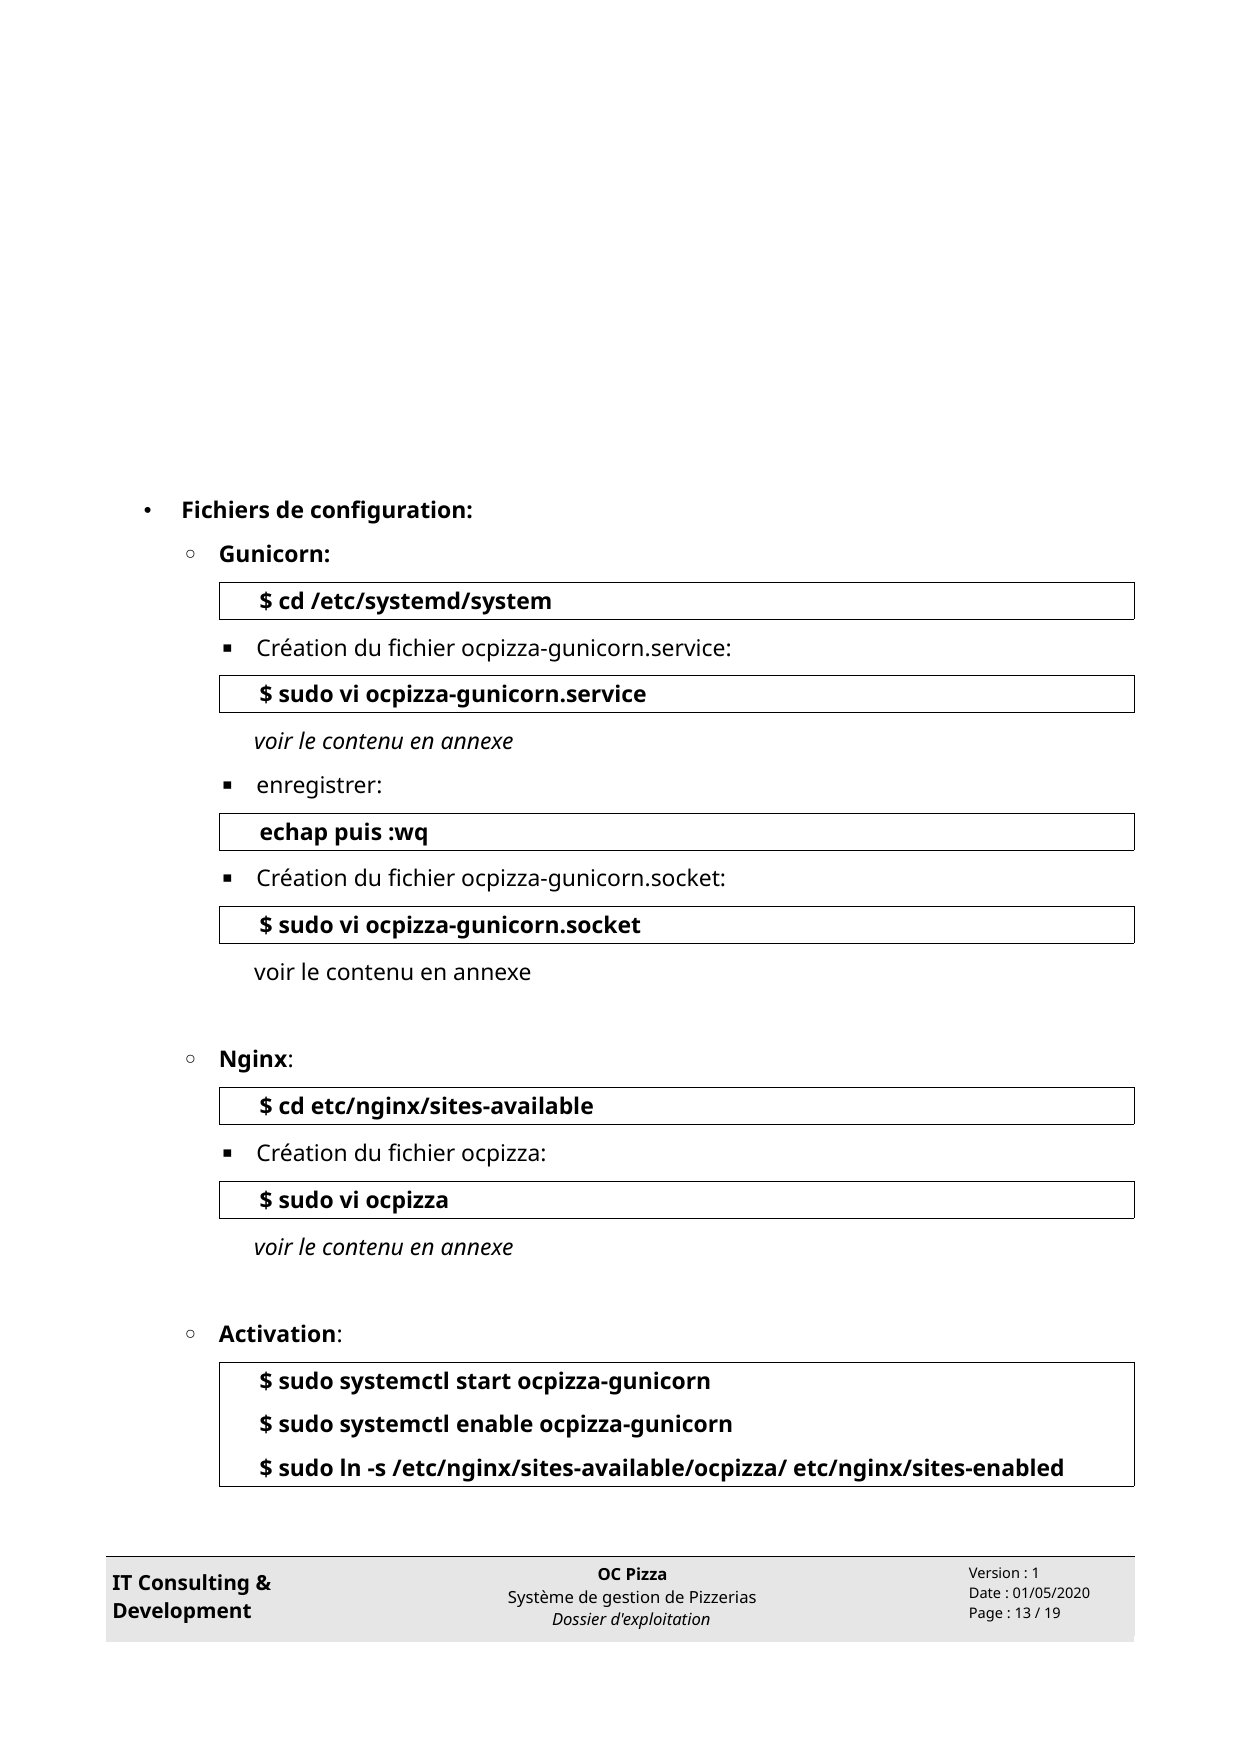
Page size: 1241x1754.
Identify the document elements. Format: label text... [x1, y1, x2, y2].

text voir le contenu en annexe [106, 956, 1134, 987]
list enregistrer: [219, 769, 1134, 800]
list Fichiers de configuration: [144, 494, 1134, 525]
list $ sudo vi ocpizza-gunicorn.socket [220, 907, 1134, 943]
list Nginx: [181, 1043, 1134, 1074]
text voir le contenu en annexe [106, 725, 1134, 756]
list $ sudo ln -s /etc/nginx/sites-available/ocpizza/ etc/nginx/sites-enabled [220, 1449, 1134, 1486]
list $ sudo vi ocpizza-gunicorn.service [220, 676, 1134, 712]
list Création du fichier ocpizza-gunicorn.service: [219, 631, 1134, 663]
list Activation: [181, 1318, 1134, 1349]
list $ cd /etc/systemd/system [220, 583, 1134, 619]
list Création du fichier ocpizza: [219, 1137, 1134, 1168]
list $ sudo systemctl start ocpizza-gunicorn [220, 1363, 1134, 1396]
text voir le contenu en annexe [106, 1230, 1134, 1262]
list Création du fichier ocpizza-gunicorn.socket: [219, 862, 1134, 893]
list Gunicorn: [181, 538, 1134, 569]
list echap puis :wq [220, 814, 1134, 850]
list $ sudo systemctl enable ocpizza-gunicorn [220, 1405, 1134, 1440]
list $ cd etc/nginx/sites-available [220, 1088, 1134, 1124]
list $ sudo vi ocpizza [220, 1182, 1134, 1218]
